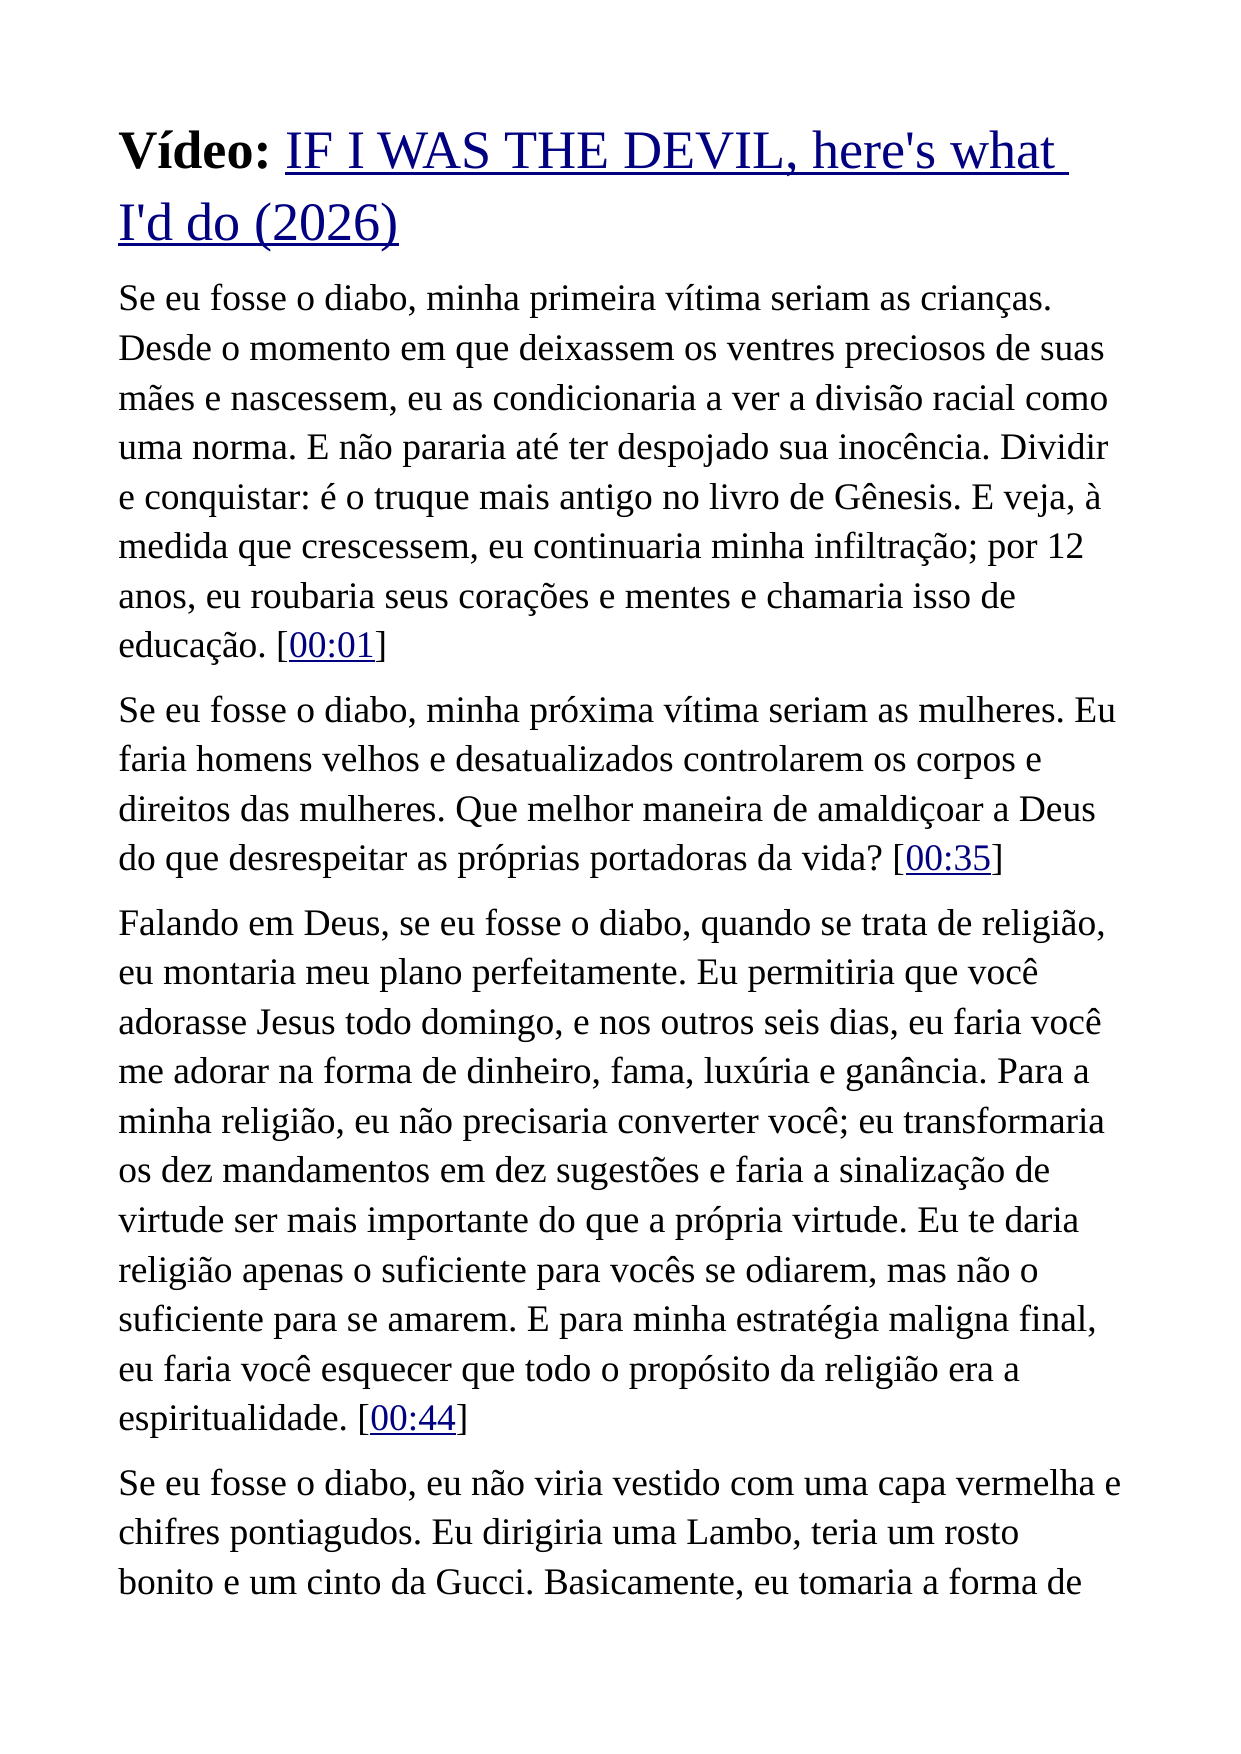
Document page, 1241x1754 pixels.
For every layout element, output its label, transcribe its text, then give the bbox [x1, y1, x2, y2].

text Falando em Deus, se eu fosse o diabo, quando se trata de religião, eu montaria meu plano perfeitamente. Eu permitiria que você adorasse Jesus todo domingo, e nos outros seis dias, eu faria você me adorar na forma de dinheiro, fama, luxúria e ganância. Para a minha religião, eu não precisaria converter você; eu transformaria os dez mandamentos em dez sugestões e faria a sinalização de virtude ser mais importante do que a própria virtude. Eu te daria religião apenas o suficiente para vocês se odiarem, mas não o suficiente para se amarem. E para minha estratégia maligna final, eu faria você esquecer que todo o propósito da religião era a espiritualidade. [00:44] [118, 900, 1122, 1439]
text Se eu fosse o diabo, eu não viria vestido com uma capa vermelha e chifres pontiagudos. Eu dirigiria uma Lambo, teria um rosto bonito e um cinto da Gucci. Basicamente, eu tomaria a forma de [118, 1460, 1122, 1602]
text Se eu fosse o diabo, minha primeira vítima seriam as crianças. Desde o momento em que deixassem os ventres preciosos de suas mães e nascessem, eu as condicionaria a ver a divisão racial como uma norma. E não pararia até ter despojado sua inocência. Dividir e conquistar: é o truque mais antigo no livro de Gênesis. E veja, à medida que crescessem, eu continuaria minha infiltração; por 12 anos, eu roubaria seus corações e mentes e chamaria isso de educação. [00:01] [118, 276, 1122, 666]
text Vídeo: IF I WAS THE DEVIL, here's what I'd do (2026) [118, 118, 1122, 252]
text Se eu fosse o diabo, minha próxima vítima seriam as mulheres. Eu faria homens velhos e desatualizados controlarem os corpos e direitos das mulheres. Que melhor maneira de amaldiçoar a Deus do que desrespeitar as próprias portadoras da vida? [00:35] [118, 687, 1122, 879]
